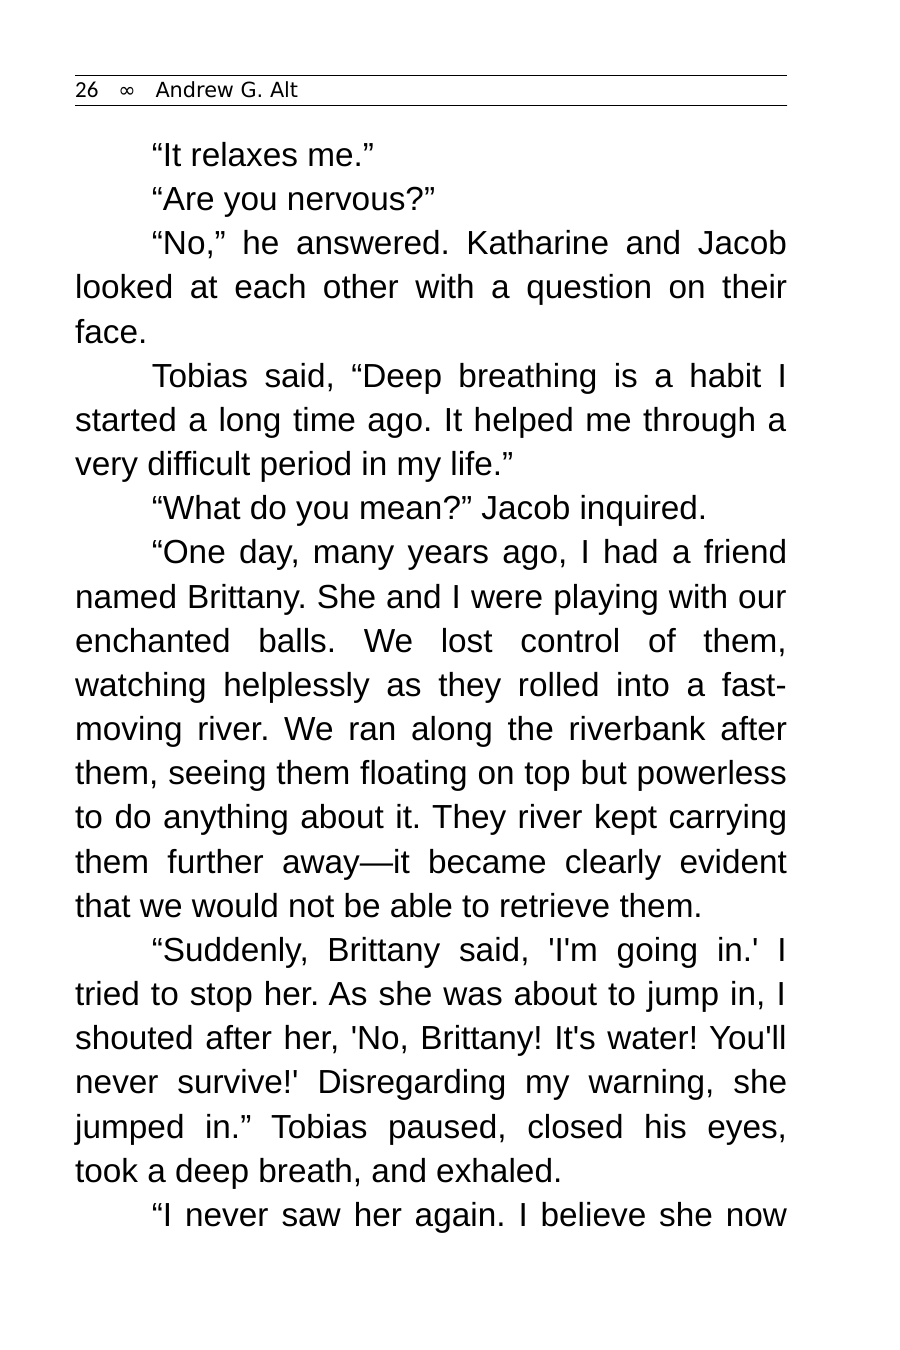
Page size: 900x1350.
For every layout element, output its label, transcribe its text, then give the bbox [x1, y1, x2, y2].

subtitle “Are you nervous?” [75, 179, 787, 218]
subtitle “What do you mean?” Jacob inquired. [75, 488, 787, 527]
subtitle “I never saw her again. I believe she now [75, 1195, 787, 1233]
subtitle “It relaxes me.” [75, 135, 787, 173]
subtitle “One day, many years ago, I had a friend named Brittany. She and I were playing with our enchanted balls. We lost control of them, watching helplessly as they rolled into a fast-moving river. We ran along the riverbank after them, seeing them floating on top but powerless to do anything about it. They river kept carrying them further away—it became clearly evident that we would not be able to retrieve them. [75, 532, 787, 924]
subtitle “Suddenly, Brittany said, 'I'm going in.' I tried to stop her. As she was about to jump in, I shouted after her, 'No, Brittany! It's water! You'll never survive!' Disregarding my warning, she jumped in.” Tobias paused, closed his eyes, took a deep breath, and exhaled. [75, 930, 787, 1189]
subtitle “No,” he answered. Katharine and Jacob looked at each other with a question on their face. [75, 223, 787, 350]
subtitle Tobias said, “Deep breathing is a habit I started a long time ago. It helped me through a very difficult period in my life.” [75, 356, 787, 483]
